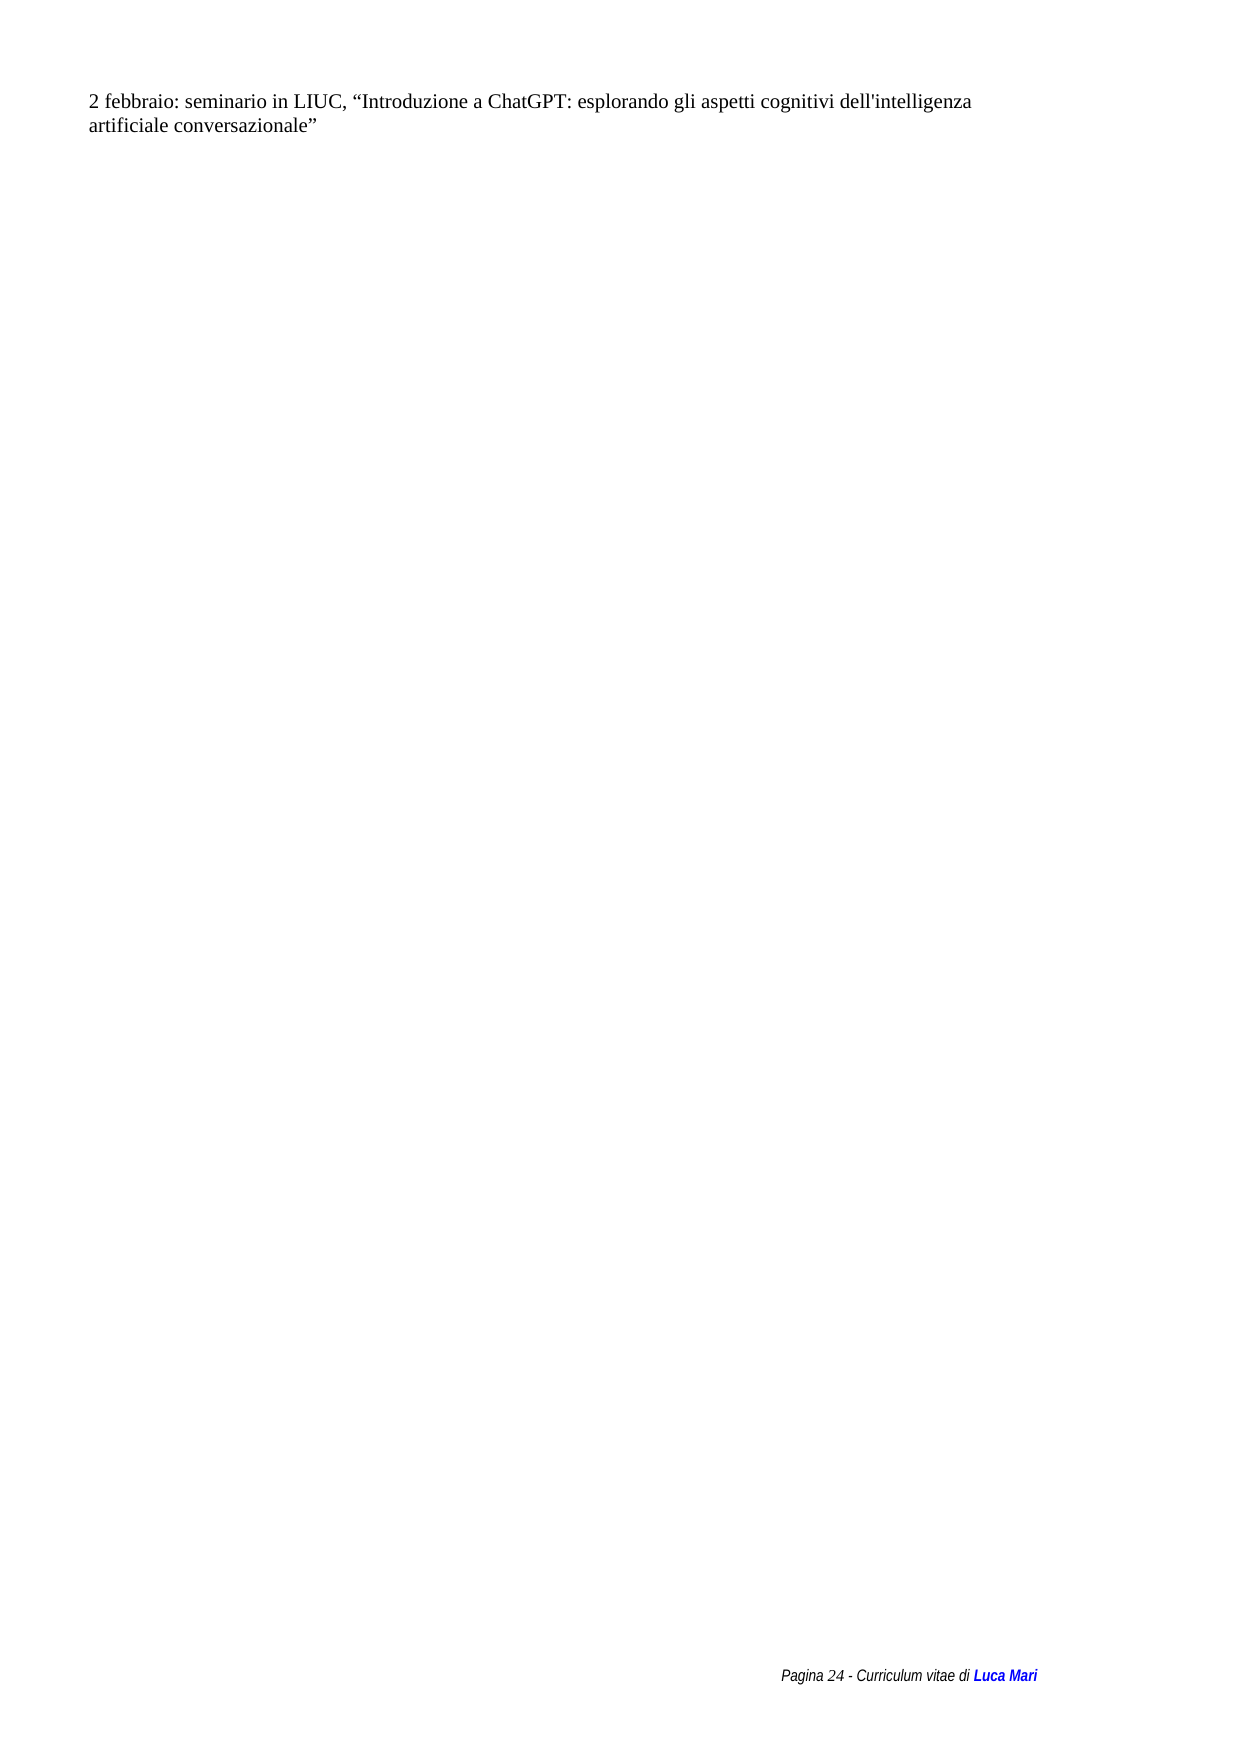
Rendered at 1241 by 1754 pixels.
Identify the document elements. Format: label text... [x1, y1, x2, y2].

text 2 febbraio: seminario in LIUC, “Introduzione a ChatGPT: esplorando gli aspetti cognitivi dell'intelligenza artificiale conversazionale” [89, 89, 1053, 137]
